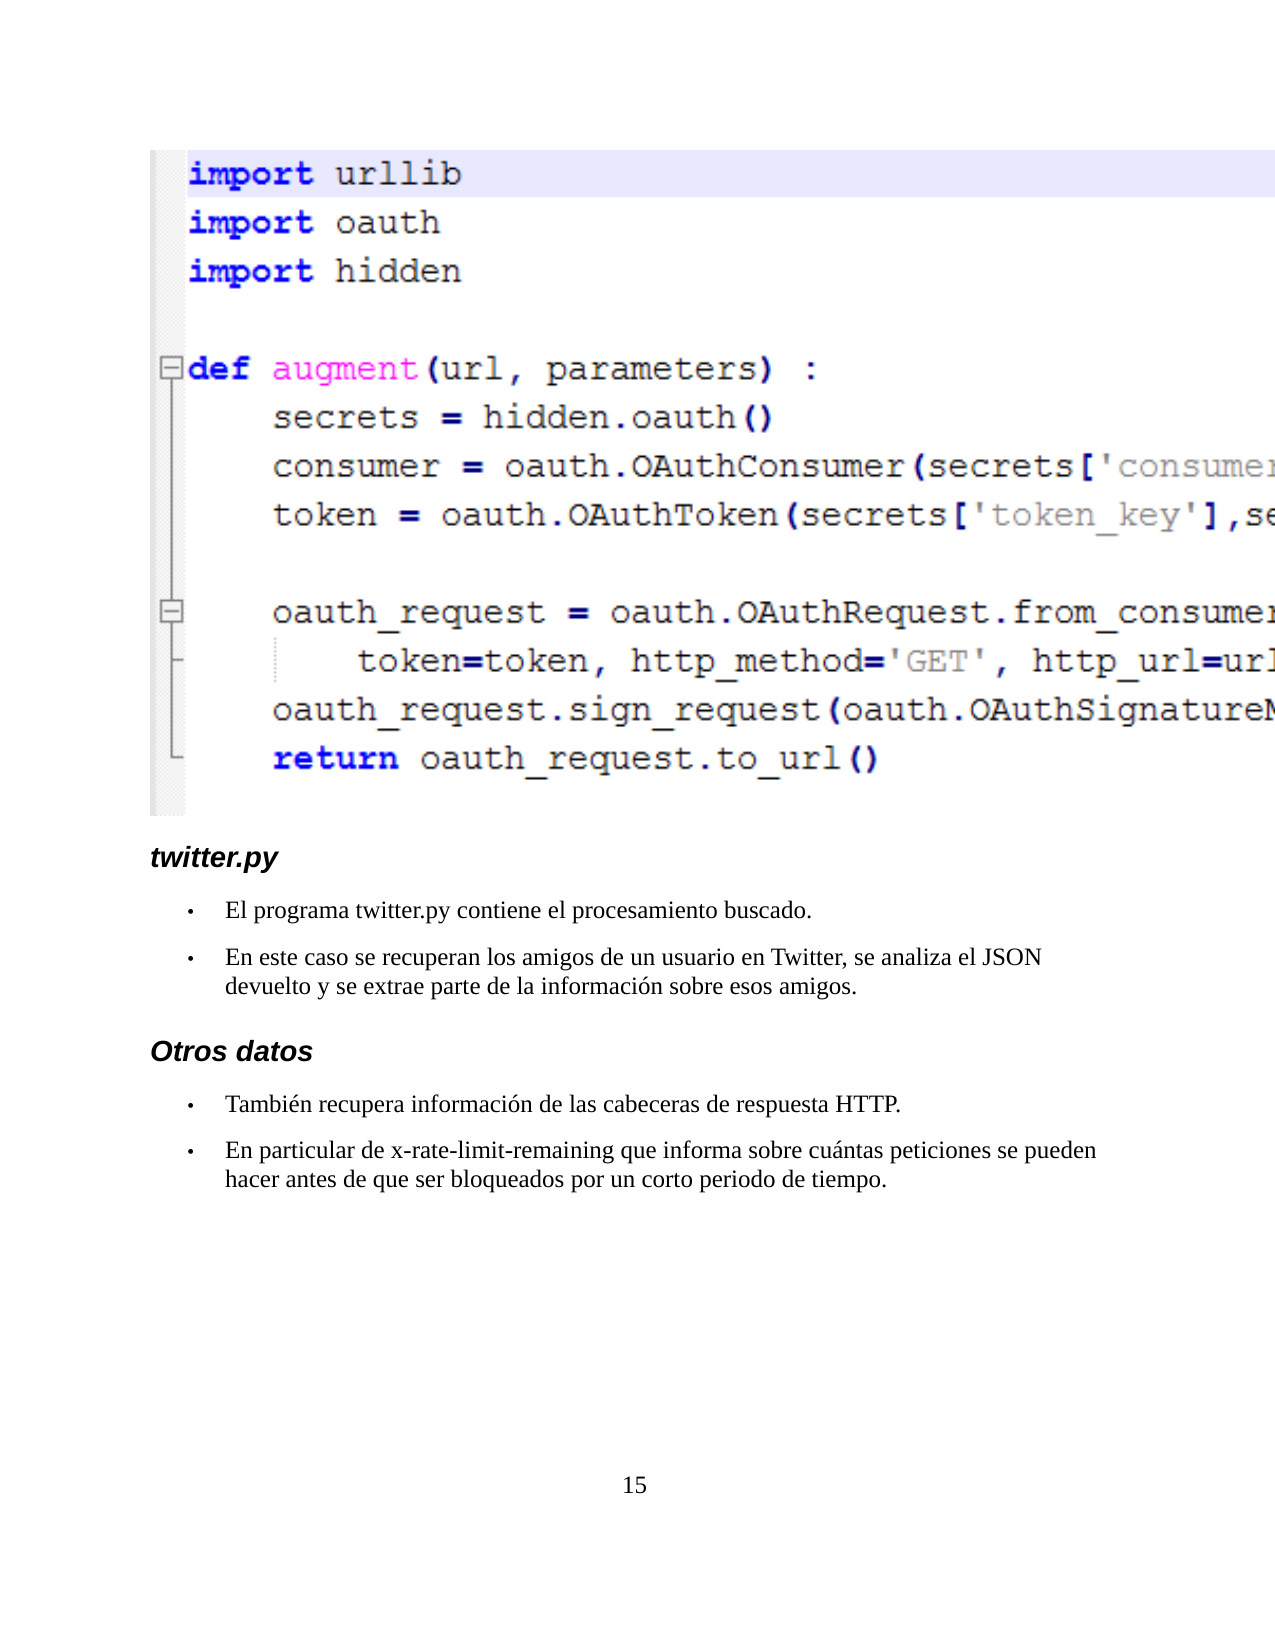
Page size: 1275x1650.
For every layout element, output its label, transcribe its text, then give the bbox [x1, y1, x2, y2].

list También recupera información de las cabeceras de respuesta HTTP. [187, 1089, 1125, 1117]
list En particular de x-rate-limit-remaining que informa sobre cuántas peticiones se pueden hacer antes de que ser bloqueados por un corto periodo de tiempo. [187, 1135, 1125, 1193]
subtitle Otros datos [150, 1034, 1125, 1067]
subtitle twitter.py [150, 841, 1125, 874]
list El programa twitter.py contiene el procesamiento buscado. [187, 896, 1125, 924]
picture [150, 150, 1275, 816]
list En este caso se recuperan los amigos de un usuario en Twitter, se analiza el JSON devuelto y se extrae parte de la información sobre esos amigos. [187, 942, 1125, 1000]
